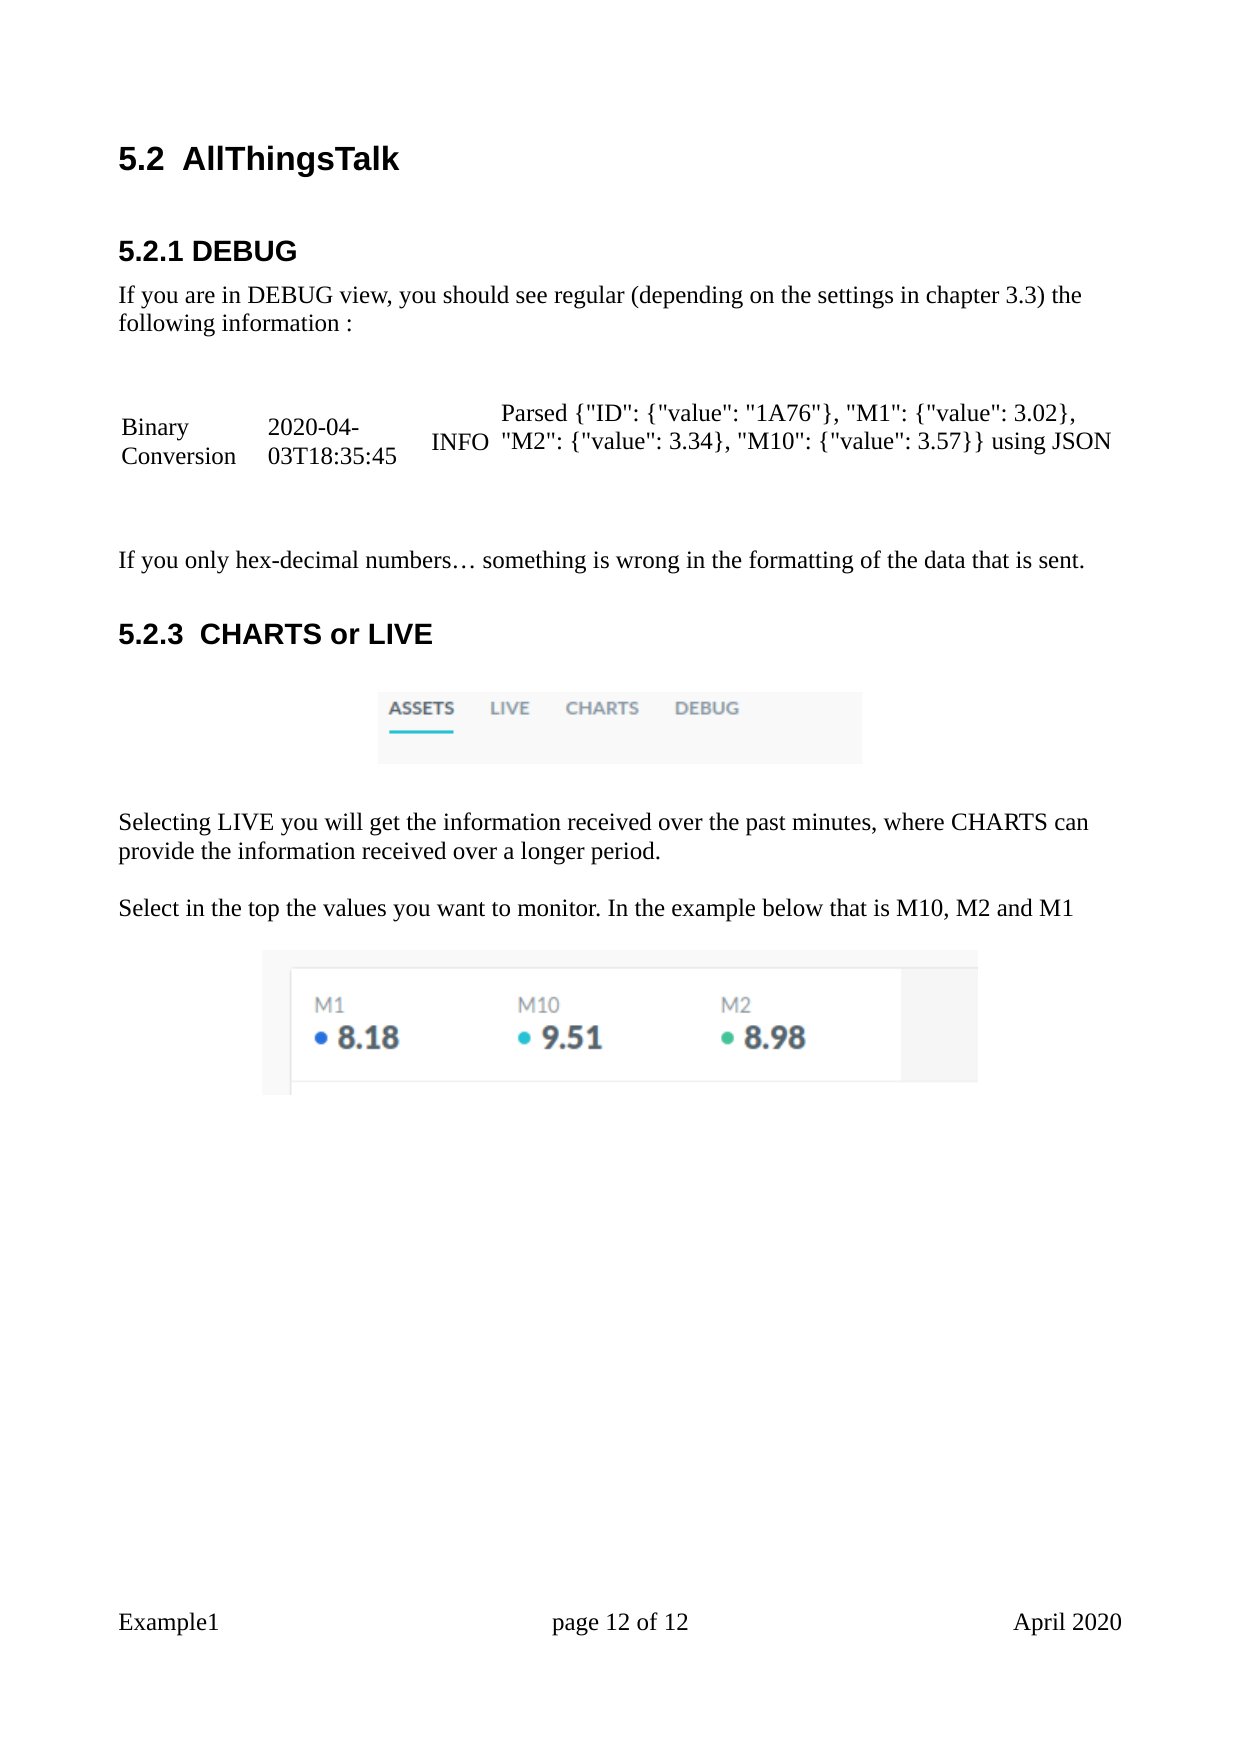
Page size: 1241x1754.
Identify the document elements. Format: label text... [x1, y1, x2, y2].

picture [377, 692, 863, 764]
table_header INFO [428, 395, 498, 487]
table_header 2020-04-03T18:35:45 [265, 395, 428, 487]
table_header Binary Conversion [118, 395, 265, 487]
subtitle 5.2.3 CHARTS or LIVE [118, 617, 1122, 651]
picture [262, 950, 978, 1095]
subtitle 5.2.1 DEBUG [118, 233, 1122, 267]
text Selecting LIVE you will get the information received over the past minutes, where CHARTS can provide the information received over a longer period. [118, 807, 1122, 864]
text If you are in DEBUG view, you should see regular (depending on the settings in chapter 3.3) the following information : [118, 280, 1122, 337]
subtitle 5.2 AllThingsTalk [118, 139, 1122, 178]
text Select in the top the values you want to monitor. In the example below that is M10, M2 and M1 [118, 893, 1122, 922]
text If you only hex-decimal numbers… something is wrong in the formatting of the data that is sent. [118, 545, 1122, 574]
table_header Parsed {"ID": {"value": "1A76"}, "M1": {"value": 3.02}, "M2": {"value": 3.34}, "M10": {"value": 3.57}} using JSON [498, 395, 1122, 487]
